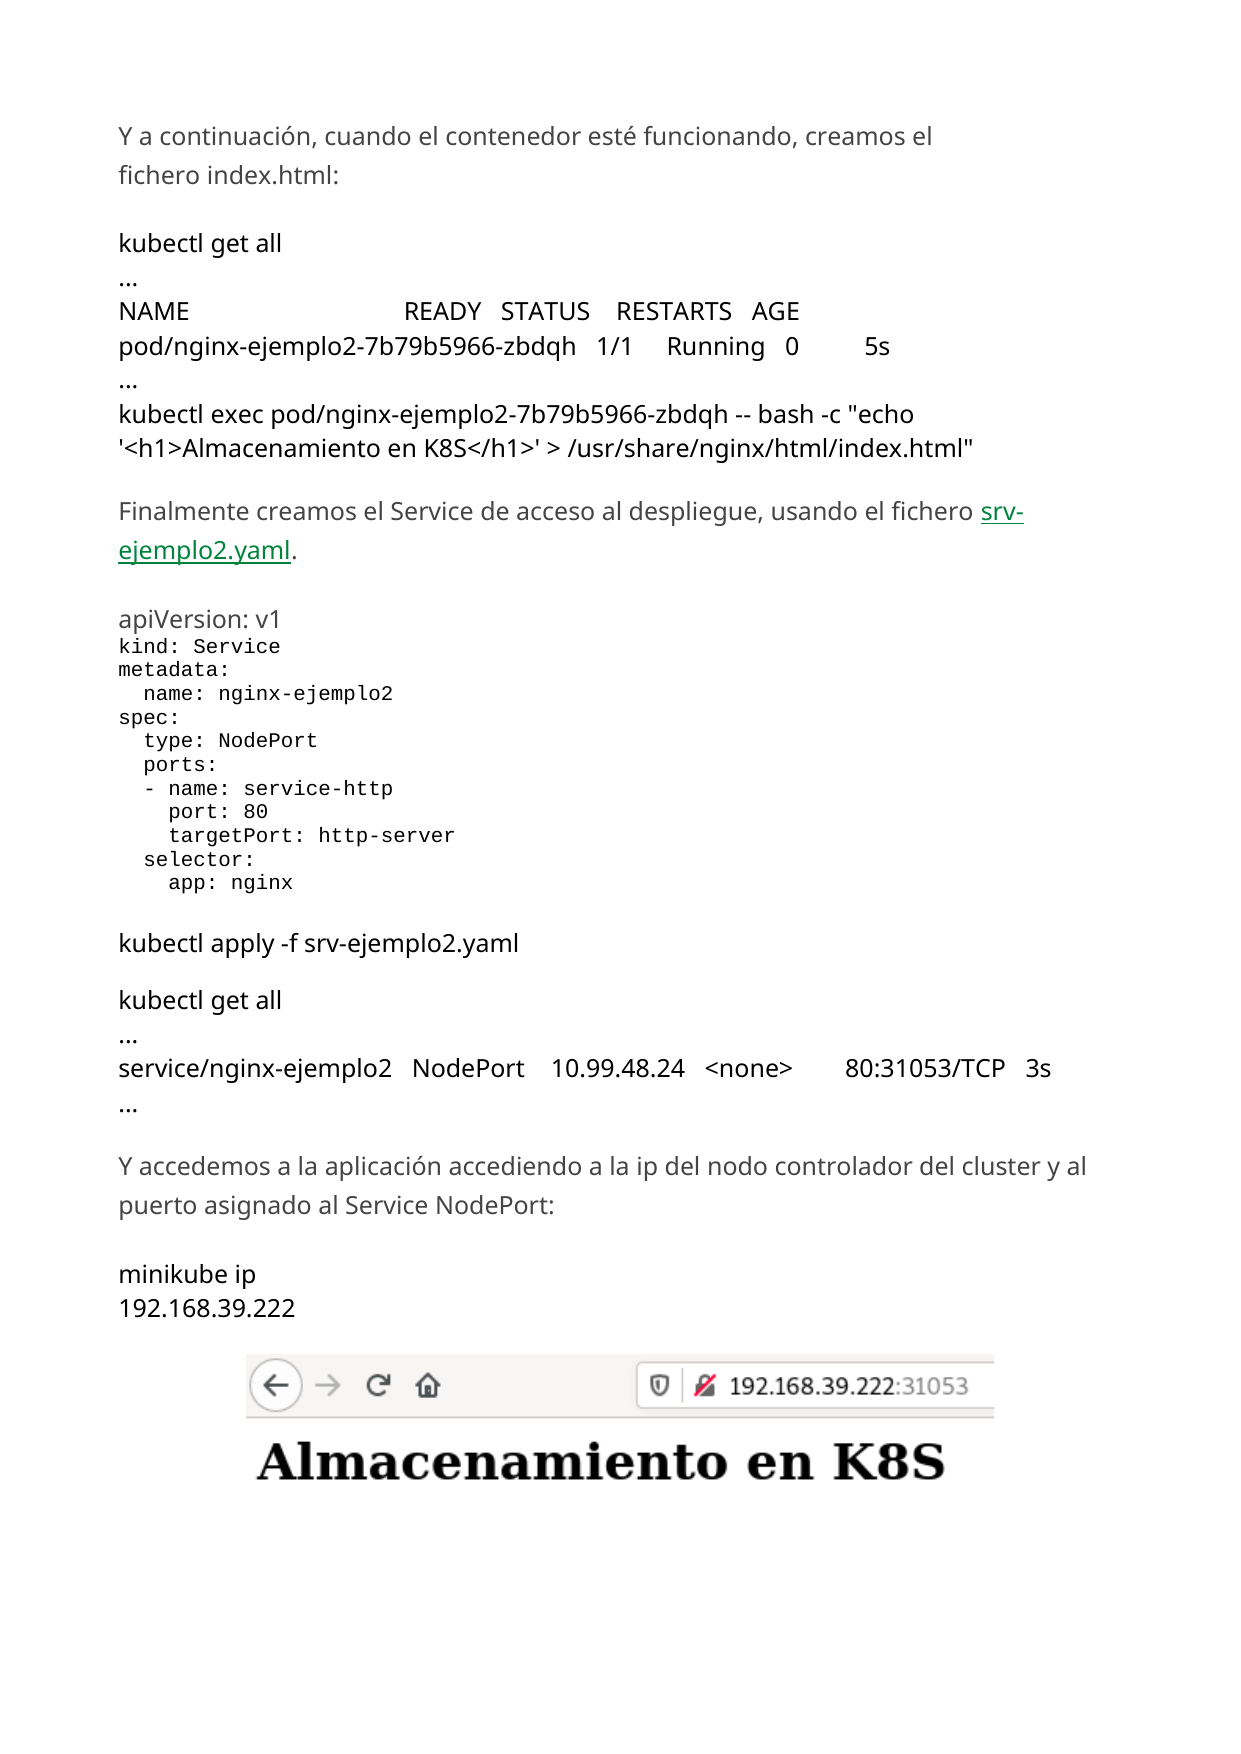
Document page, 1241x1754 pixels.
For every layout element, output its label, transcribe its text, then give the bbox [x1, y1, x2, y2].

text type: NodePort [118, 730, 1122, 754]
text kubectl get all [118, 226, 1122, 260]
picture [246, 1354, 995, 1530]
text kind: Service [118, 636, 1122, 659]
text targetPort: http-server [118, 825, 1122, 848]
text ... [118, 362, 1122, 396]
text Y accedemos a la aplicación accediendo a la ip del nodo controlador del cluster y al puerto asignado al Service NodePort: [118, 1149, 1122, 1222]
text spec: [118, 707, 1122, 730]
text kubectl apply -f srv-ejemplo2.yaml [118, 925, 1122, 959]
text port: 80 [118, 801, 1122, 825]
text - name: service-http [118, 778, 1122, 801]
text service/nginx-ejemplo2 NodePort 10.99.48.24 <none> 80:31053/TCP 3s [118, 1051, 1122, 1085]
text pod/nginx-ejemplo2-7b79b5966-zbdqh 1/1 Running 0 5s [118, 328, 1122, 362]
text kubectl get all [118, 983, 1122, 1017]
text 192.168.39.222 [118, 1291, 1122, 1325]
text name: nginx-ejemplo2 [118, 683, 1122, 707]
text ... [118, 1017, 1122, 1051]
text minikube ip [118, 1257, 1122, 1291]
text kubectl exec pod/nginx-ejemplo2-7b79b5966-zbdqh -- bash -c "echo '<h1>Almacenamiento en K8S</h1>' > /usr/share/nginx/html/index.html" [118, 396, 1122, 464]
text ... [118, 260, 1122, 294]
text ... [118, 1085, 1122, 1119]
text app: nginx [118, 872, 1122, 896]
text apiVersion: v1 [118, 602, 1122, 636]
text NAME READY STATUS RESTARTS AGE [118, 294, 1122, 328]
text Y a continuación, cuando el contenedor esté funcionando, creamos el fichero index.html: [118, 118, 1122, 191]
text ports: [118, 754, 1122, 778]
text Finalmente creamos el Service de acceso al despliegue, usando el fichero srv-ejemplo2.yaml. [118, 494, 1122, 567]
text selector: [118, 848, 1122, 872]
text metadata: [118, 659, 1122, 683]
